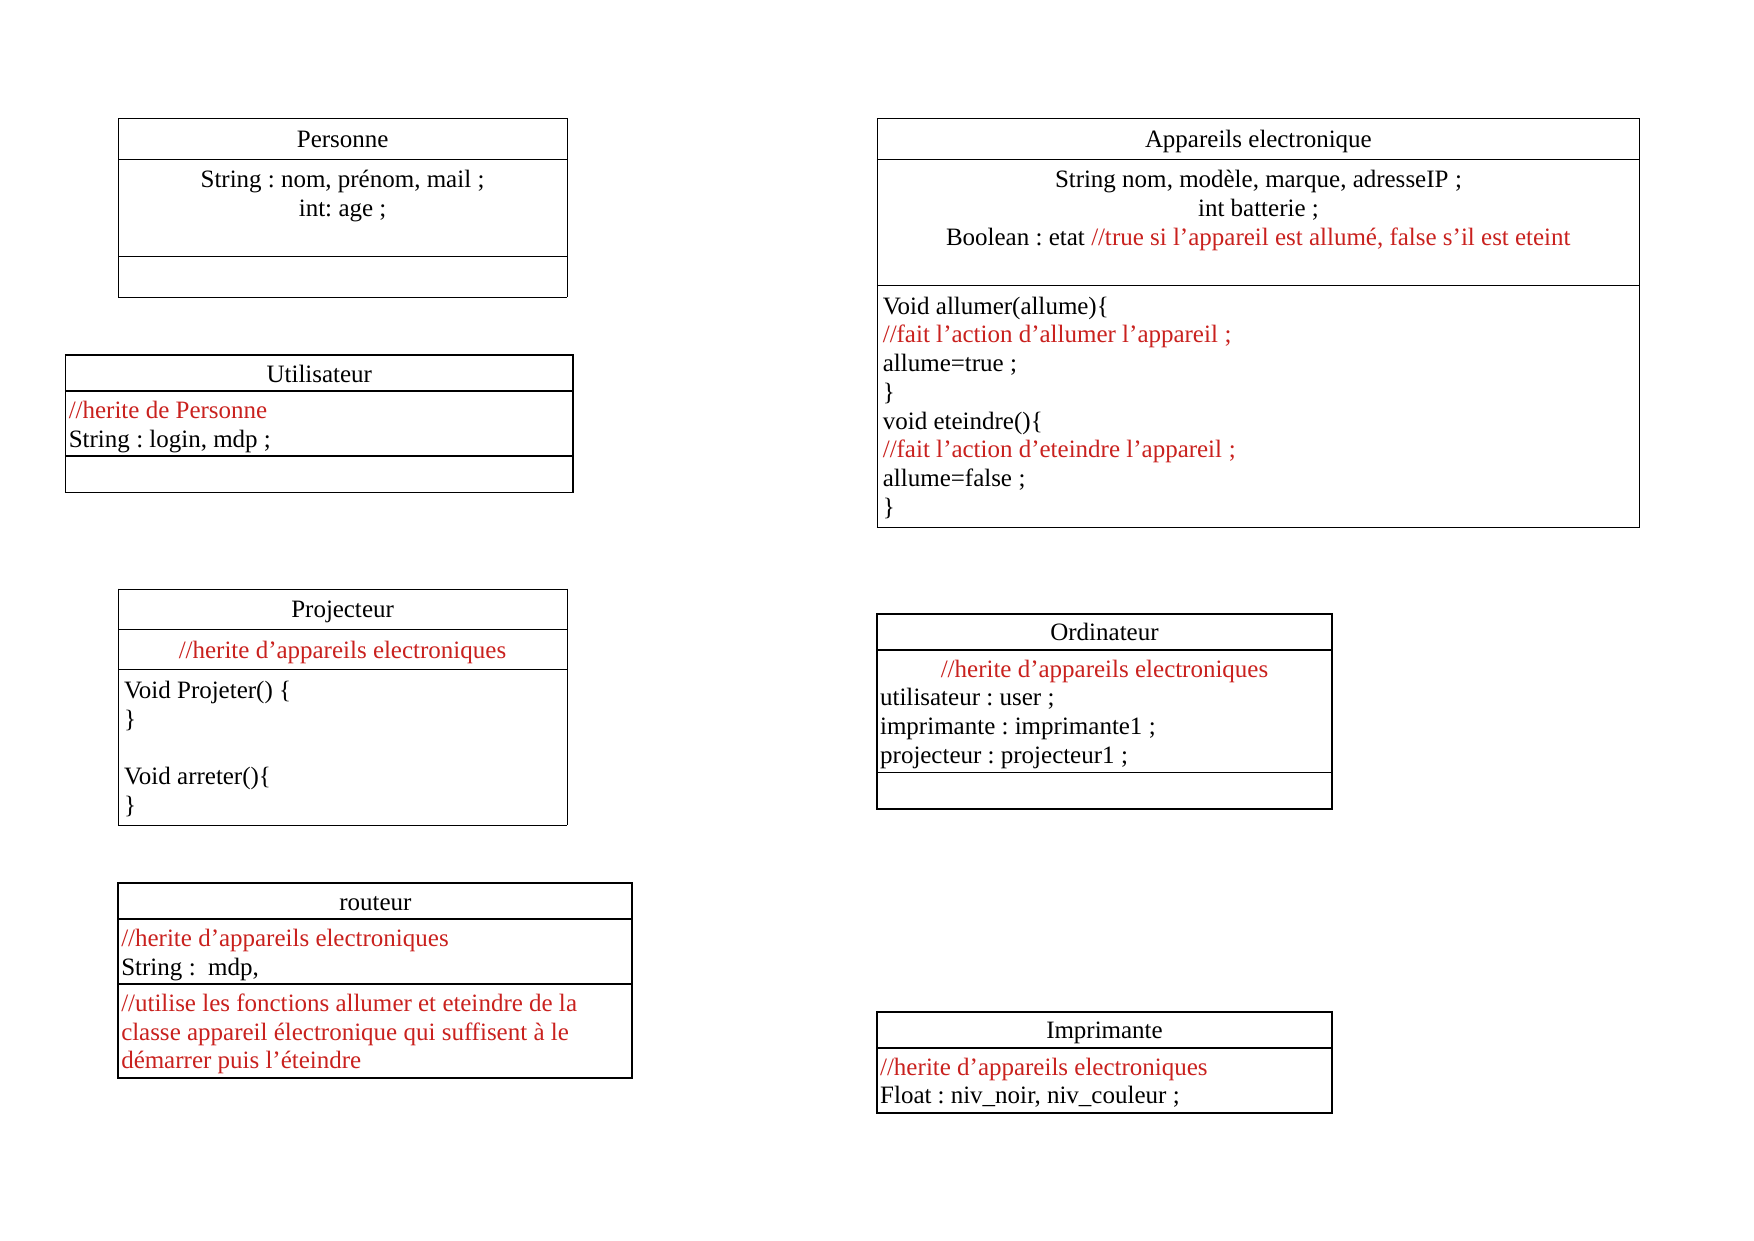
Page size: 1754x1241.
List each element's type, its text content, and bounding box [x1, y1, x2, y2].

table_cell //herite de Personne String : login, mdp ; [66, 392, 572, 455]
table_header Imprimante [878, 1013, 1331, 1047]
table_cell //herite d’appareils electroniques Float : niv_noir, niv_couleur ; [878, 1049, 1331, 1112]
table_cell Void Projeter() { } Void arreter(){ } [119, 670, 567, 824]
table_header Appareils electronique [878, 119, 1639, 158]
table_header routeur [119, 884, 631, 918]
table_header Personne [119, 119, 567, 158]
table_cell //utilise les fonctions allumer et eteindre de la classe appareil électronique qui suffisent à le démarrer puis l’éteindre [119, 985, 631, 1077]
table_cell String nom, modèle, marque, adresseIP ; int batterie ; Boolean : etat //true si l’appareil est allumé, false s’il est eteint [878, 160, 1639, 285]
table_cell //herite d’appareils electroniques String : mdp, [119, 920, 631, 983]
table_cell Void allumer(allume){ //fait l’action d’allumer l’appareil ; allume=true ; } void eteindre(){ //fait l’action d’eteindre l’appareil ; allume=false ; } [878, 286, 1639, 527]
table_header Ordinateur [878, 615, 1331, 649]
table_header Utilisateur [66, 356, 572, 390]
table_cell [66, 457, 572, 492]
table_cell [119, 257, 567, 297]
table_cell //herite d’appareils electroniques [119, 630, 567, 669]
table_cell [878, 773, 1331, 808]
table_cell //herite d’appareils electroniques utilisateur : user ; imprimante : imprimante1 ; projecteur : projecteur1 ; [878, 651, 1331, 772]
table_cell String : nom, prénom, mail ; int: age ; [119, 160, 567, 256]
table_header Projecteur [119, 590, 567, 629]
